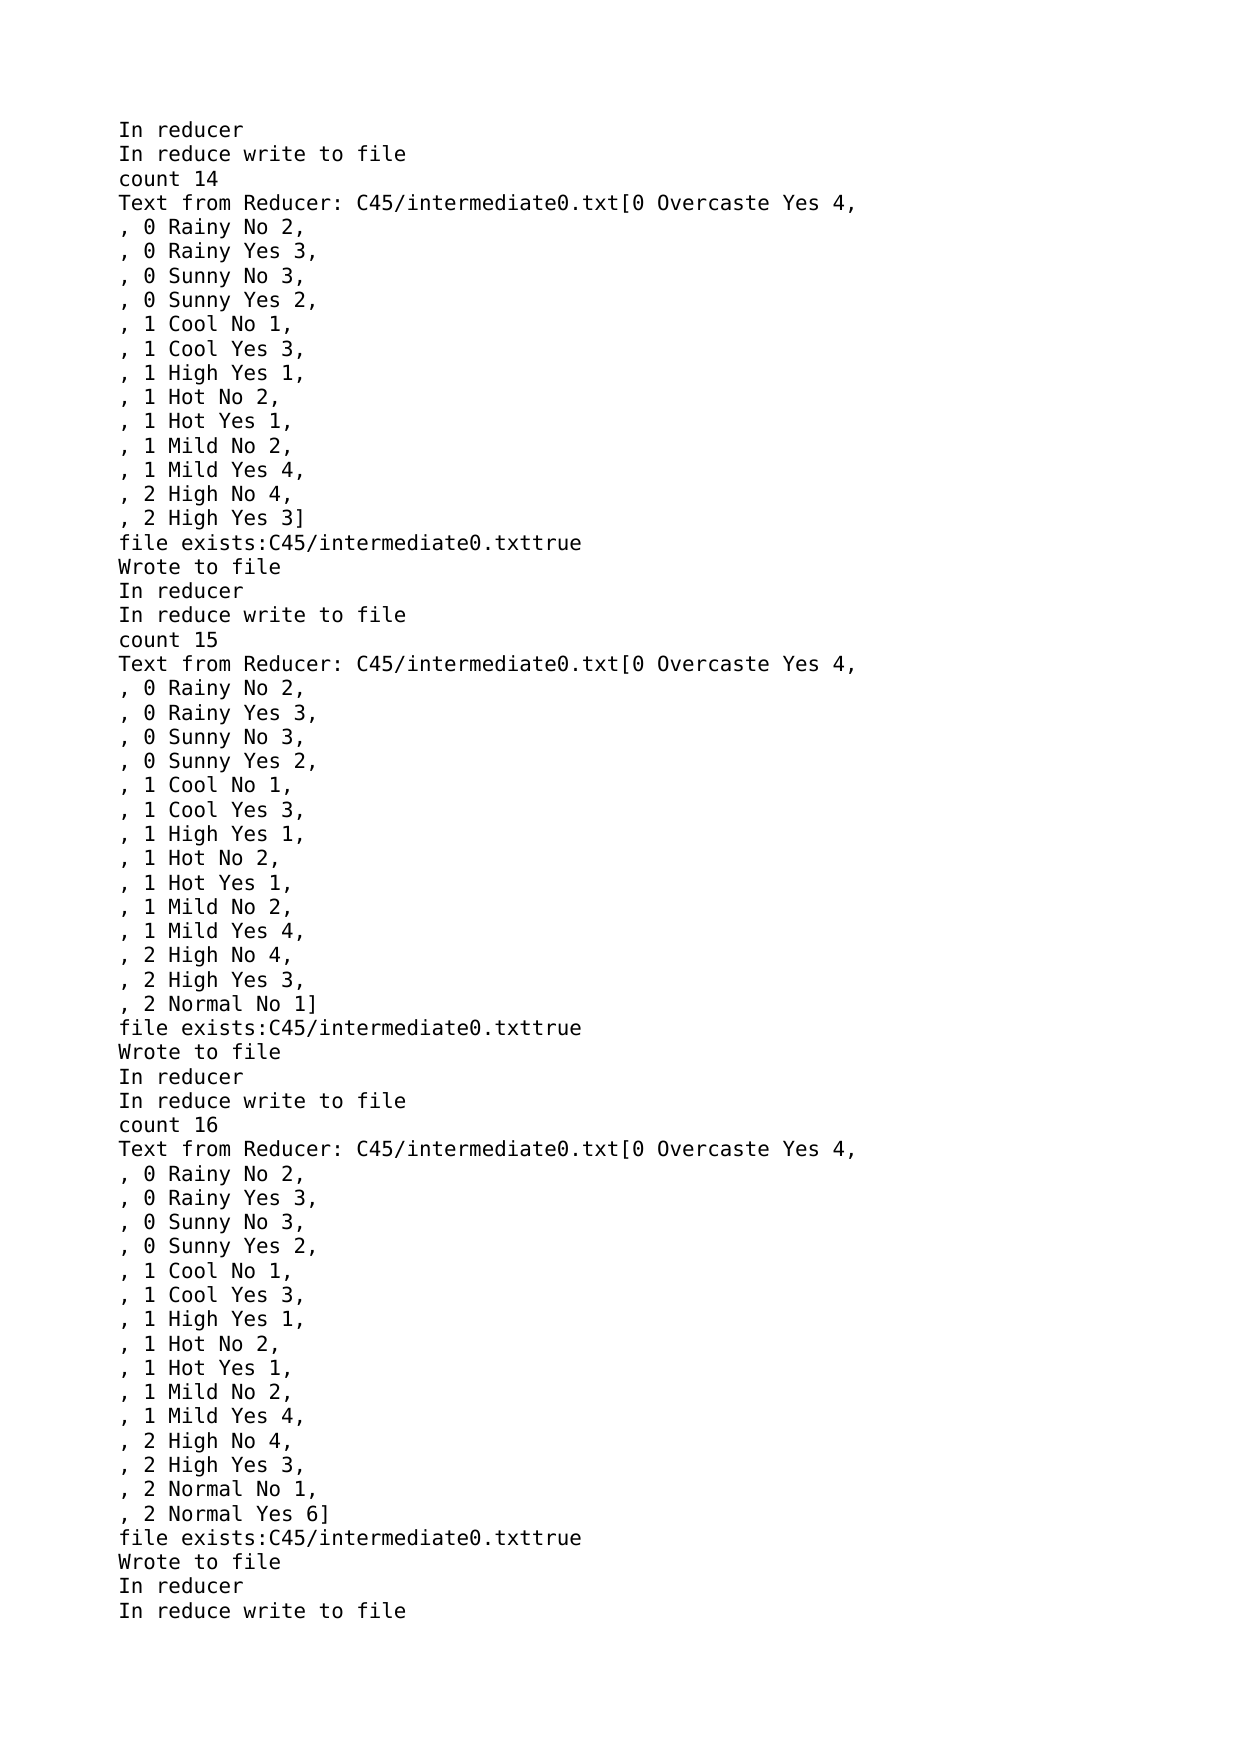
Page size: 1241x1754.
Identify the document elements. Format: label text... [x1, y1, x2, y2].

text , 2 High Yes 3, [118, 968, 1122, 992]
text , 1 Hot Yes 1, [118, 871, 1122, 895]
text In reducer [118, 1574, 1122, 1599]
text Text from Reducer: C45/intermediate0.txt[0 Overcaste Yes 4, [118, 1137, 1122, 1162]
text In reducer [118, 1065, 1122, 1089]
text , 0 Rainy Yes 3, [118, 701, 1122, 725]
text , 1 High Yes 1, [118, 822, 1122, 846]
text , 1 Cool No 1, [118, 773, 1122, 798]
text , 1 Hot No 2, [118, 846, 1122, 871]
text , 1 Hot Yes 1, [118, 409, 1122, 434]
text , 0 Sunny No 3, [118, 1210, 1122, 1234]
text , 0 Sunny No 3, [118, 264, 1122, 288]
text In reducer [118, 118, 1122, 142]
text count 14 [118, 167, 1122, 191]
text , 0 Sunny Yes 2, [118, 1234, 1122, 1259]
text Wrote to file [118, 555, 1122, 579]
text , 1 High Yes 1, [118, 361, 1122, 385]
text Text from Reducer: C45/intermediate0.txt[0 Overcaste Yes 4, [118, 652, 1122, 676]
text count 15 [118, 628, 1122, 652]
text , 1 Mild Yes 4, [118, 458, 1122, 482]
text , 2 High No 4, [118, 482, 1122, 506]
text In reduce write to file [118, 142, 1122, 167]
text , 2 Normal No 1, [118, 1477, 1122, 1502]
text Text from Reducer: C45/intermediate0.txt[0 Overcaste Yes 4, [118, 191, 1122, 215]
text , 2 High No 4, [118, 943, 1122, 968]
text , 1 Mild Yes 4, [118, 919, 1122, 943]
text , 1 Cool No 1, [118, 1259, 1122, 1283]
text , 1 Cool Yes 3, [118, 337, 1122, 361]
text file exists:C45/intermediate0.txttrue [118, 1526, 1122, 1550]
text , 2 High Yes 3] [118, 506, 1122, 531]
text , 1 Hot Yes 1, [118, 1356, 1122, 1380]
text , 2 High Yes 3, [118, 1453, 1122, 1477]
text , 1 Hot No 2, [118, 1332, 1122, 1356]
text , 1 Mild No 2, [118, 434, 1122, 458]
text , 1 Mild No 2, [118, 895, 1122, 919]
text In reduce write to file [118, 603, 1122, 628]
text , 0 Sunny Yes 2, [118, 749, 1122, 773]
text , 1 High Yes 1, [118, 1307, 1122, 1332]
text , 1 Mild Yes 4, [118, 1404, 1122, 1429]
text , 0 Sunny Yes 2, [118, 288, 1122, 312]
text In reduce write to file [118, 1089, 1122, 1113]
text , 2 High No 4, [118, 1429, 1122, 1453]
text file exists:C45/intermediate0.txttrue [118, 531, 1122, 555]
text In reduce write to file [118, 1599, 1122, 1623]
text , 1 Cool Yes 3, [118, 798, 1122, 822]
text In reducer [118, 579, 1122, 603]
text file exists:C45/intermediate0.txttrue [118, 1016, 1122, 1040]
text , 0 Sunny No 3, [118, 725, 1122, 749]
text , 1 Cool No 1, [118, 312, 1122, 337]
text , 1 Hot No 2, [118, 385, 1122, 409]
text , 0 Rainy Yes 3, [118, 1186, 1122, 1210]
text , 1 Cool Yes 3, [118, 1283, 1122, 1307]
text , 2 Normal No 1] [118, 992, 1122, 1016]
text Wrote to file [118, 1550, 1122, 1574]
text , 0 Rainy No 2, [118, 676, 1122, 701]
text , 0 Rainy Yes 3, [118, 239, 1122, 264]
text Wrote to file [118, 1040, 1122, 1065]
text , 1 Mild No 2, [118, 1380, 1122, 1404]
text , 2 Normal Yes 6] [118, 1502, 1122, 1526]
text , 0 Rainy No 2, [118, 1162, 1122, 1186]
text count 16 [118, 1113, 1122, 1137]
text , 0 Rainy No 2, [118, 215, 1122, 239]
